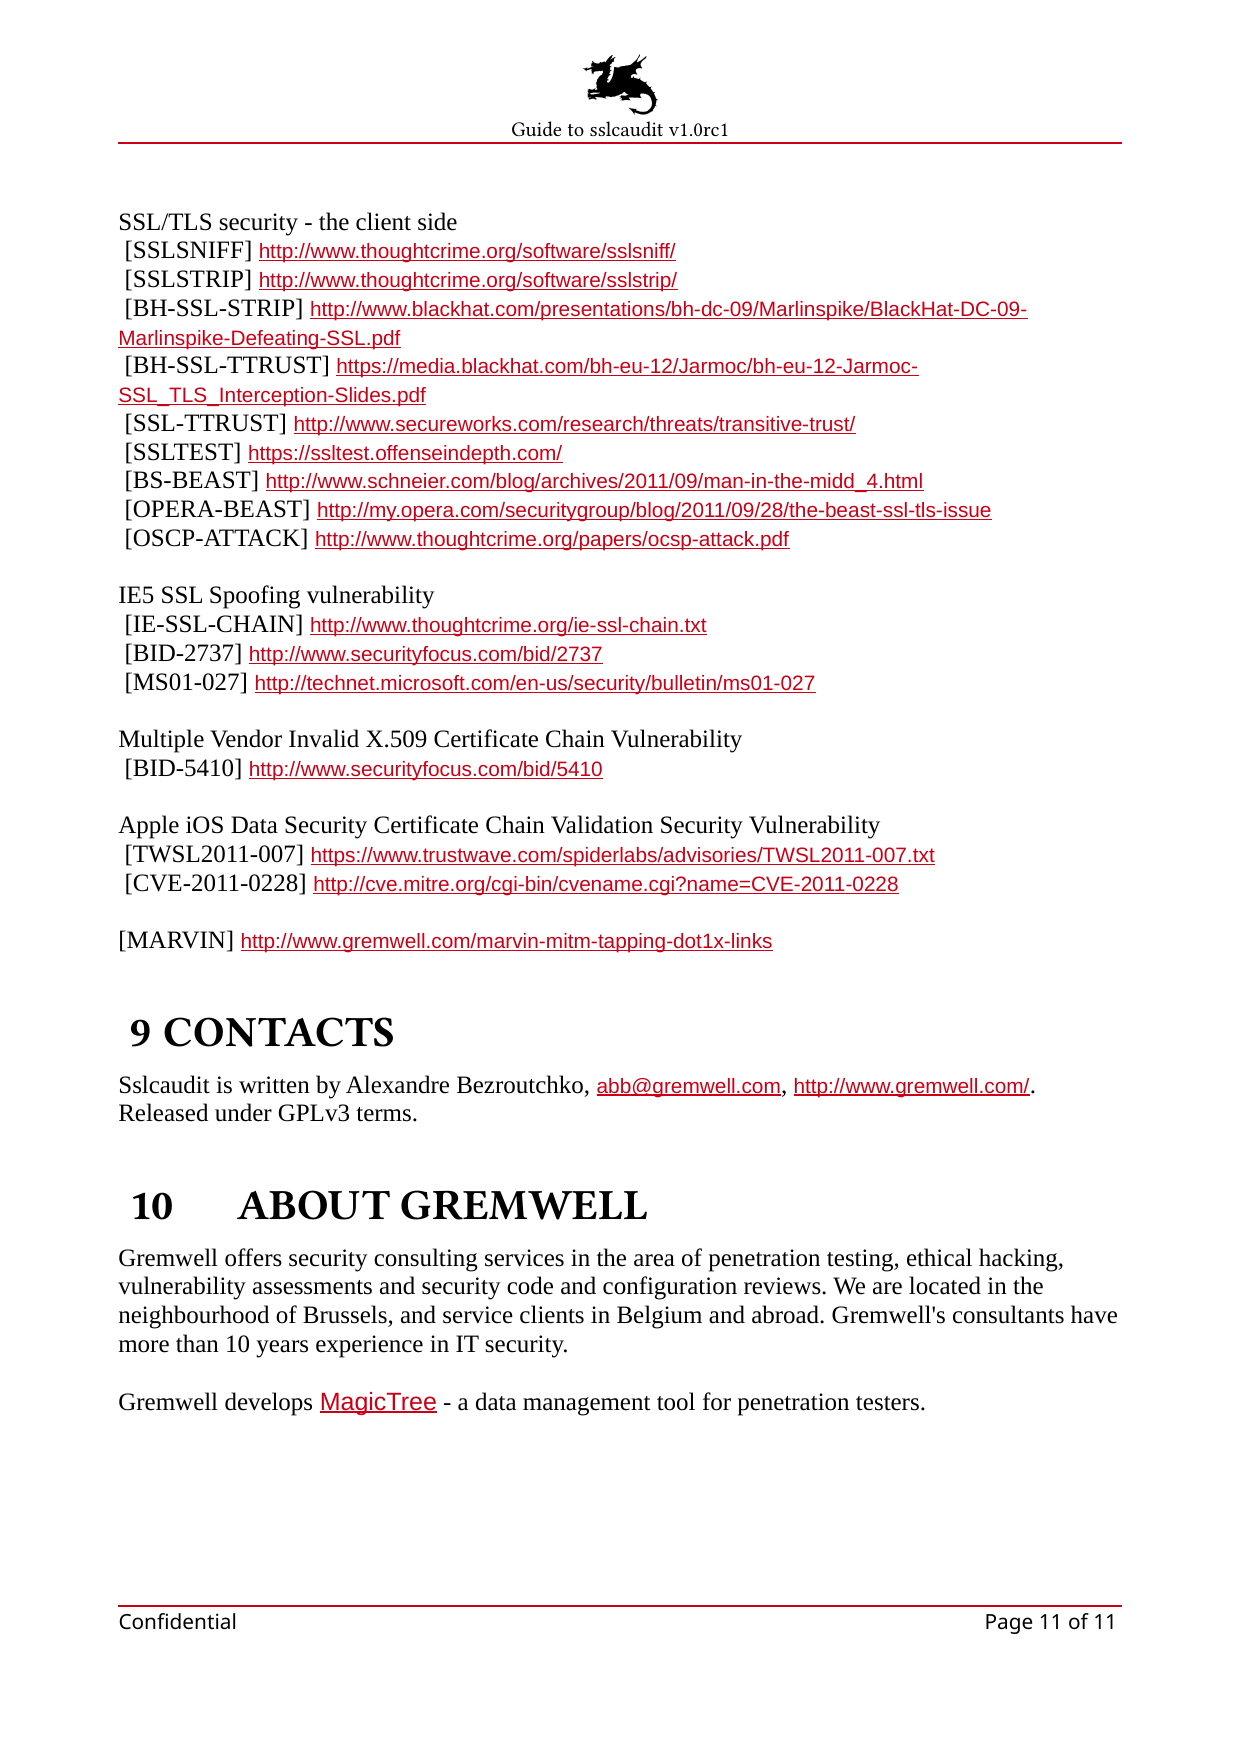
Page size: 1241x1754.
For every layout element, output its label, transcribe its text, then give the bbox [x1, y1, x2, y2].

text [BH-SSL-TTRUST] https://media.blackhat.com/bh-eu-12/Jarmoc/bh-eu-12-Jarmoc-SSL_TLS_Interception-Slides.pdf [118, 351, 1122, 408]
subtitle CONTACTS [118, 1008, 1122, 1057]
text [BS-BEAST] http://www.schneier.com/blog/archives/2011/09/man-in-the-midd_4.html [118, 466, 1122, 494]
text Gremwell develops MagicTree - a data management tool for penetration testers. [118, 1386, 1122, 1415]
text [BH-SSL-STRIP] http://www.blackhat.com/presentations/bh-dc-09/Marlinspike/BlackHat-DC-09-Marlinspike-Defeating-SSL.pdf [118, 293, 1122, 351]
text Gremwell offers security consulting services in the area of penetration testing, ethical hacking, vulnerability assessments and security code and configuration reviews. We are located in the neighbourhood of Brussels, and service clients in Belgium and abroad. Gremwell's consultants have more than 10 years experience in IT security. [118, 1243, 1122, 1358]
text [CVE-2011-0228] http://cve.mitre.org/cgi-bin/cvename.cgi?name=CVE-2011-0228 [118, 868, 1122, 897]
text [SSLTEST] https://ssltest.offenseindepth.com/ [118, 437, 1122, 466]
picture [582, 54, 658, 115]
text SSL/TLS security - the client side [118, 207, 1122, 236]
text [SSLSNIFF] http://www.thoughtcrime.org/software/sslsniff/ [118, 236, 1122, 264]
text [MARVIN] http://www.gremwell.com/marvin-mitm-tapping-dot1x-links [118, 926, 1122, 954]
text [OPERA-BEAST] http://my.opera.com/securitygroup/blog/2011/09/28/the-beast-ssl-tls-issue [118, 494, 1122, 523]
text [BID-2737] http://www.securityfocus.com/bid/2737 [118, 638, 1122, 667]
text [SSL-TTRUST] http://www.secureworks.com/research/threats/transitive-trust/ [118, 408, 1122, 437]
text [IE-SSL-CHAIN] http://www.thoughtcrime.org/ie-ssl-chain.txt [118, 609, 1122, 638]
text [MS01-027] http://technet.microsoft.com/en-us/security/bulletin/ms01-027 [118, 667, 1122, 696]
subtitle ABOUT GREMWELL [118, 1181, 1122, 1230]
text [OSCP-ATTACK] http://www.thoughtcrime.org/papers/ocsp-attack.pdf [118, 523, 1122, 552]
text [TWSL2011-007] https://www.trustwave.com/spiderlabs/advisories/TWSL2011-007.txt [118, 839, 1122, 868]
text [BID-5410] http://www.securityfocus.com/bid/5410 [118, 753, 1122, 782]
text IE5 SSL Spoofing vulnerability [118, 581, 1122, 609]
text Apple iOS Data Security Certificate Chain Validation Security Vulnerability [118, 811, 1122, 839]
text [SSLSTRIP] http://www.thoughtcrime.org/software/sslstrip/ [118, 264, 1122, 293]
text Multiple Vendor Invalid X.509 Certificate Chain Vulnerability [118, 724, 1122, 753]
text Sslcaudit is written by Alexandre Bezroutchko, abb@gremwell.com, http://www.gremwell.com/. Released under GPLv3 terms. [118, 1070, 1122, 1127]
